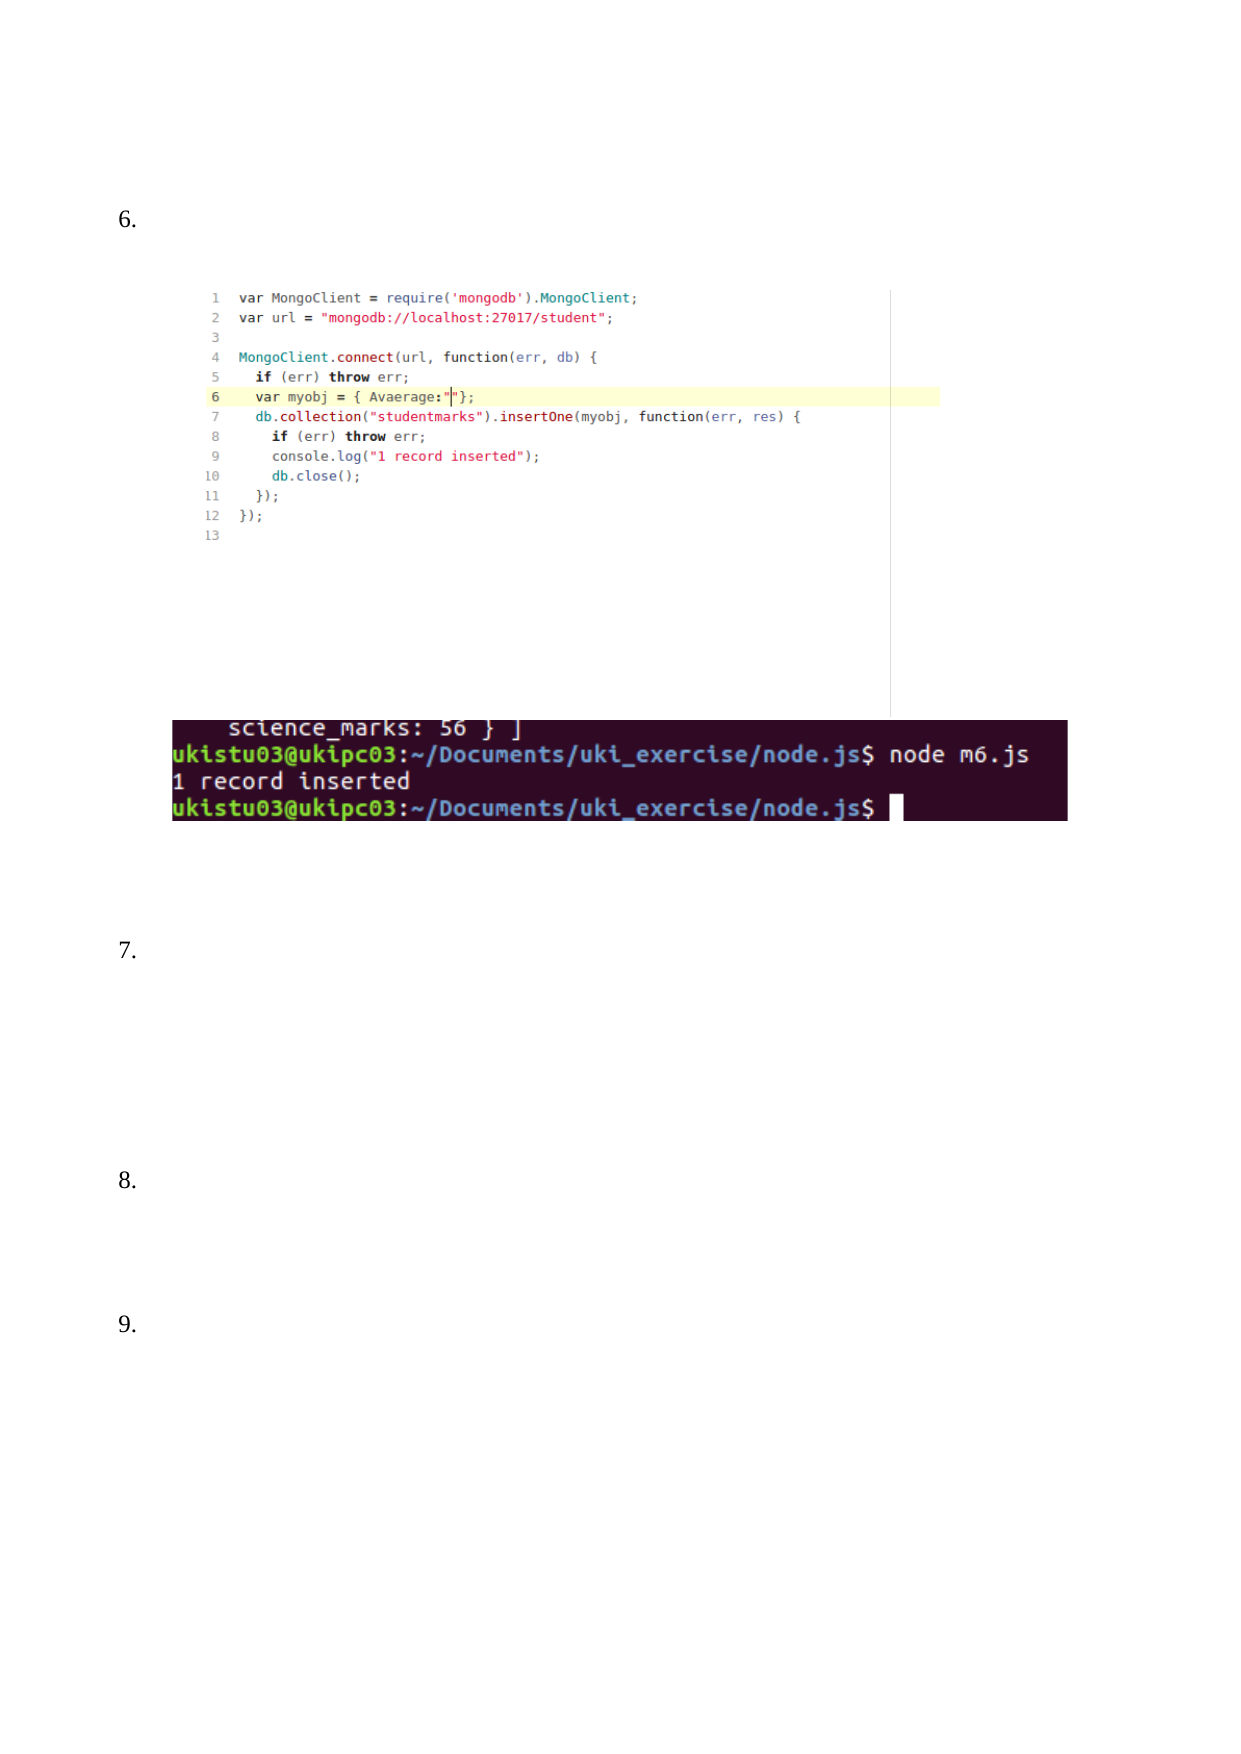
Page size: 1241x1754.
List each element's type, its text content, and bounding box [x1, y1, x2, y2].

picture [206, 290, 941, 717]
text 9. [118, 1309, 1122, 1338]
picture [172, 720, 1068, 821]
text 8. [118, 1166, 1122, 1194]
text 6. [118, 204, 1122, 233]
text 7. [118, 936, 1122, 964]
